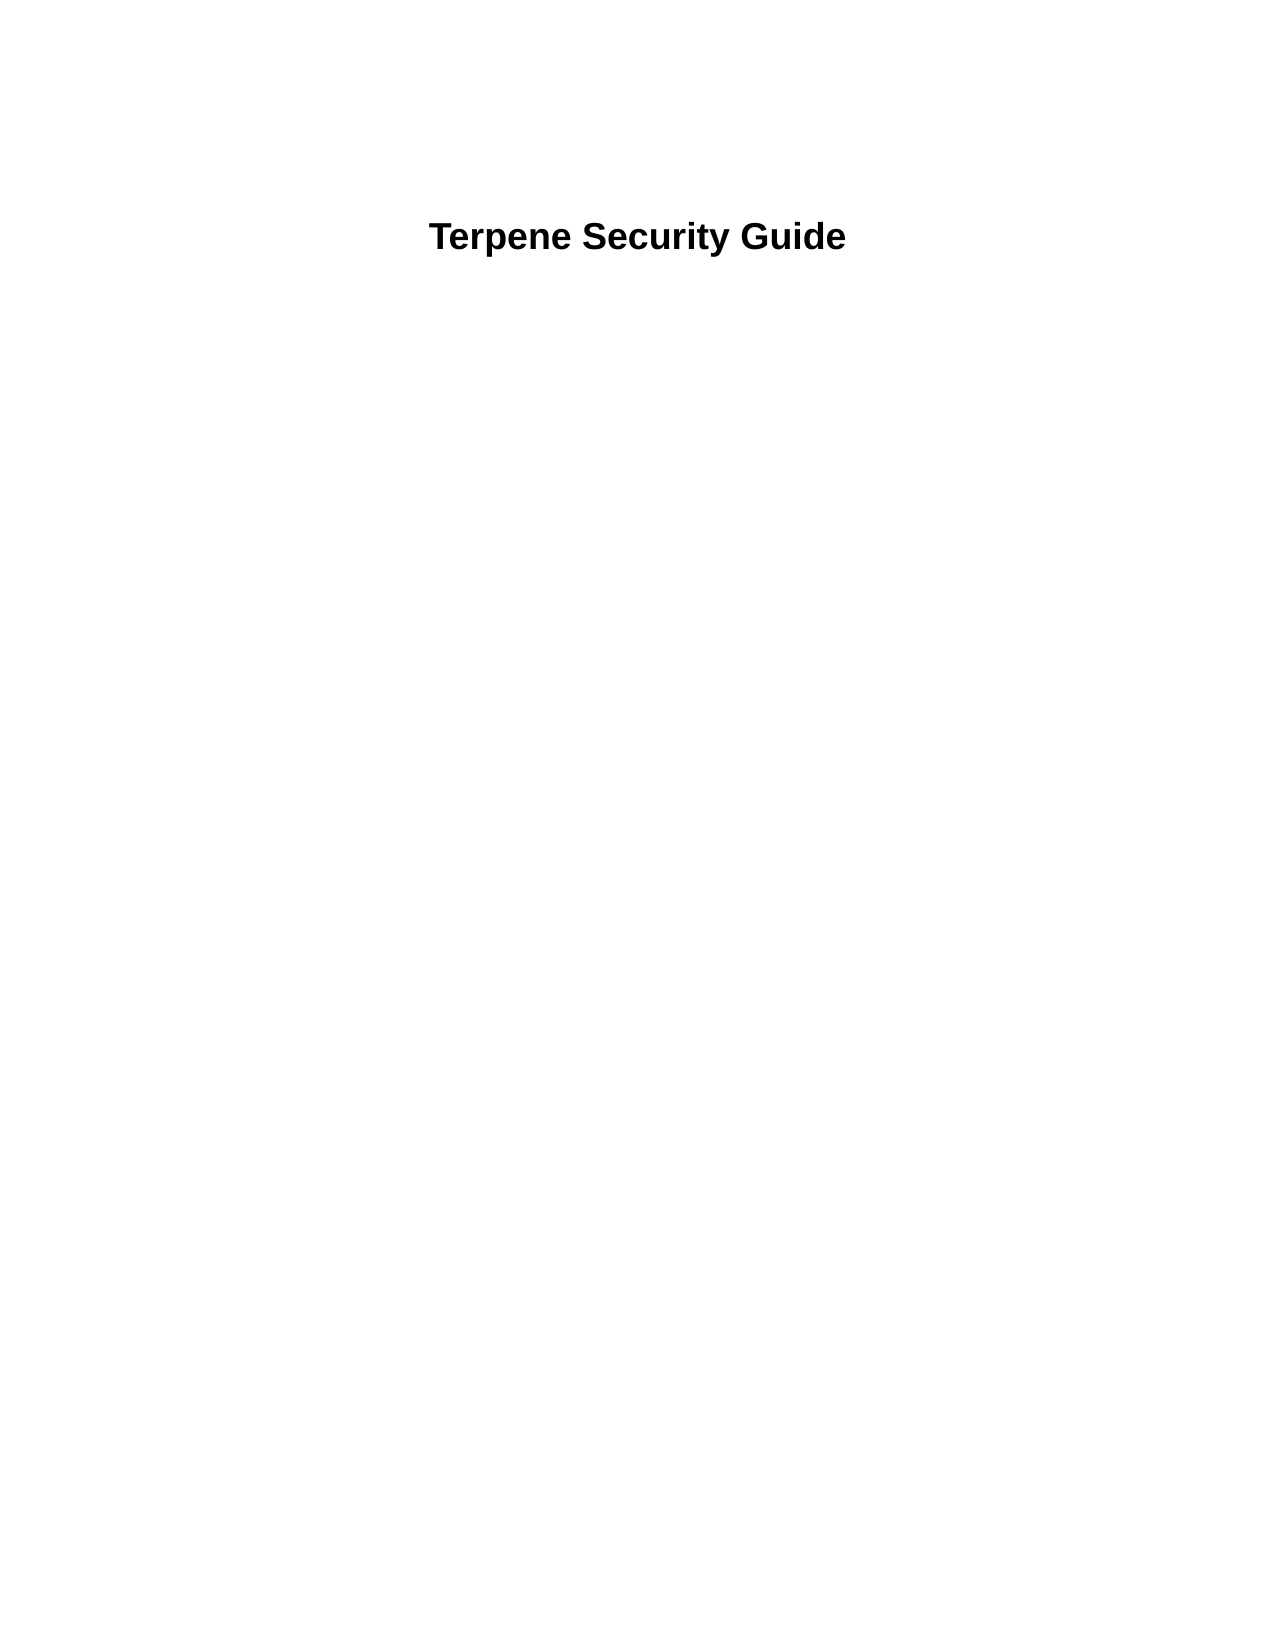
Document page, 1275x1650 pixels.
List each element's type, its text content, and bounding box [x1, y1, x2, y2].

title Terpene Security Guide [118, 214, 1157, 257]
